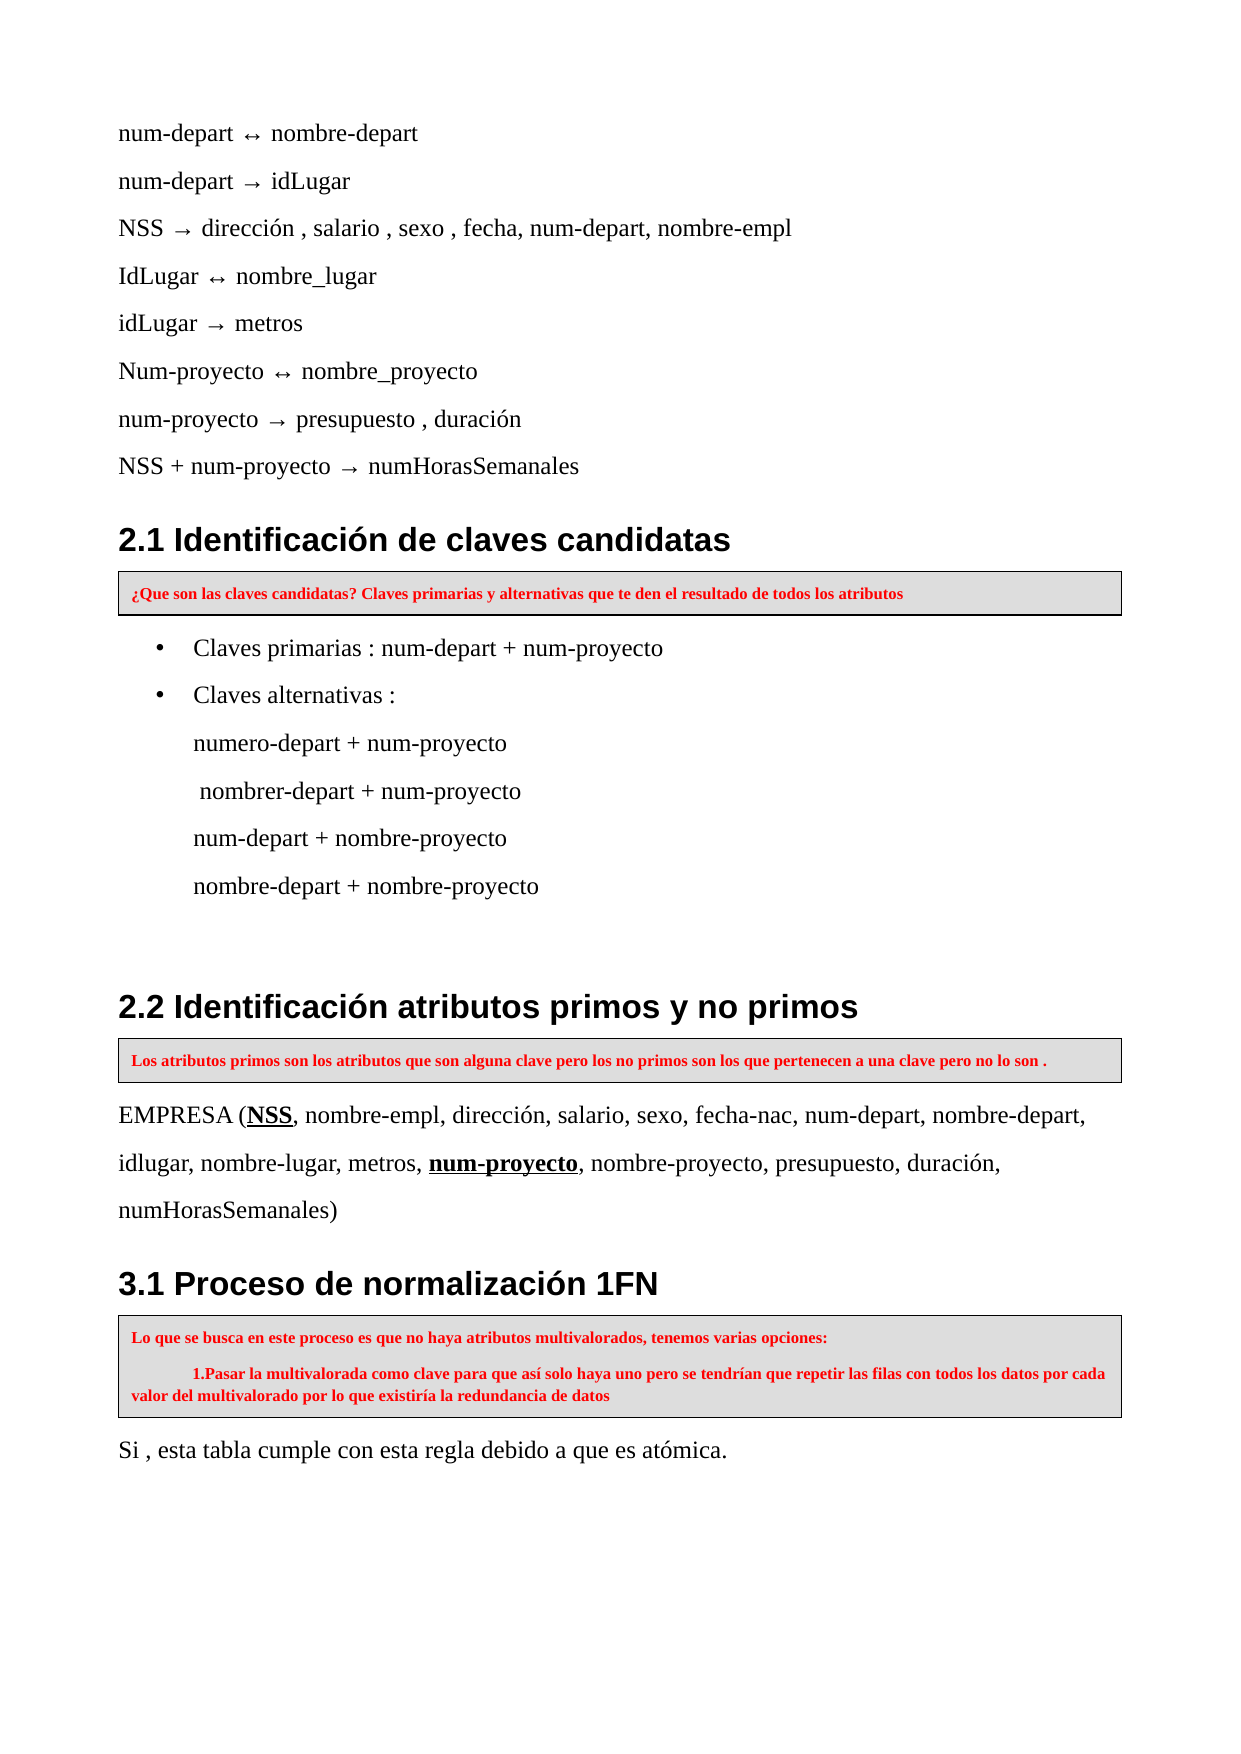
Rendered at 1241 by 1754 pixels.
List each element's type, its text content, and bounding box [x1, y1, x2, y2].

text numHorasSemanales) [118, 1195, 1122, 1224]
subtitle 2.2 Identificación atributos primos y no primos [118, 987, 1122, 1025]
text idlugar, nombre-lugar, metros, num-proyecto, nombre-proyecto, presupuesto, duración, [118, 1148, 1122, 1176]
list nombrer-depart + num-proyecto [156, 776, 1122, 804]
text 1.Pasar la multivalorada como clave para que así solo haya uno pero se tendrían que repetir las filas con todos los datos por cada valor del multivalorado por lo que existiría la redundancia de datos [119, 1351, 1121, 1417]
list num-depart + nombre-proyecto [156, 823, 1122, 852]
subtitle 2.1 Identificación de claves candidatas [118, 520, 1122, 558]
list Claves alternativas : [156, 681, 1122, 709]
text num-depart ↔ nombre-depart [118, 118, 1122, 147]
text NSS → dirección , salario , sexo , fecha, num-depart, nombre-empl [118, 213, 1122, 242]
text num-depart → idLugar [118, 166, 1122, 194]
list numero-depart + num-proyecto [156, 728, 1122, 757]
subtitle 3.1 Proceso de normalización 1FN [118, 1264, 1122, 1302]
text Los atributos primos son los atributos que son alguna clave pero los no primos son los que pertenecen a una clave pero no lo son . [119, 1039, 1121, 1082]
text ¿Que son las claves candidatas? Claves primarias y alternativas que te den el resultado de todos los atributos [119, 572, 1121, 614]
text EMPRESA (NSS, nombre-empl, dirección, salario, sexo, fecha-nac, num-depart, nombre-depart, [118, 1100, 1122, 1129]
text Lo que se busca en este proceso es que no haya atributos multivalorados, tenemos varias opciones: [119, 1316, 1121, 1347]
text Si , esta tabla cumple con esta regla debido a que es atómica. [118, 1435, 1122, 1464]
list nombre-depart + nombre-proyecto [156, 871, 1122, 900]
list Claves primarias : num-depart + num-proyecto [156, 633, 1122, 662]
text num-proyecto → presupuesto , duración [118, 404, 1122, 432]
text NSS + num-proyecto → numHorasSemanales [118, 451, 1122, 480]
text Num-proyecto ↔ nombre_proyecto [118, 356, 1122, 385]
text IdLugar ↔ nombre_lugar [118, 261, 1122, 290]
text idLugar → metros [118, 308, 1122, 337]
